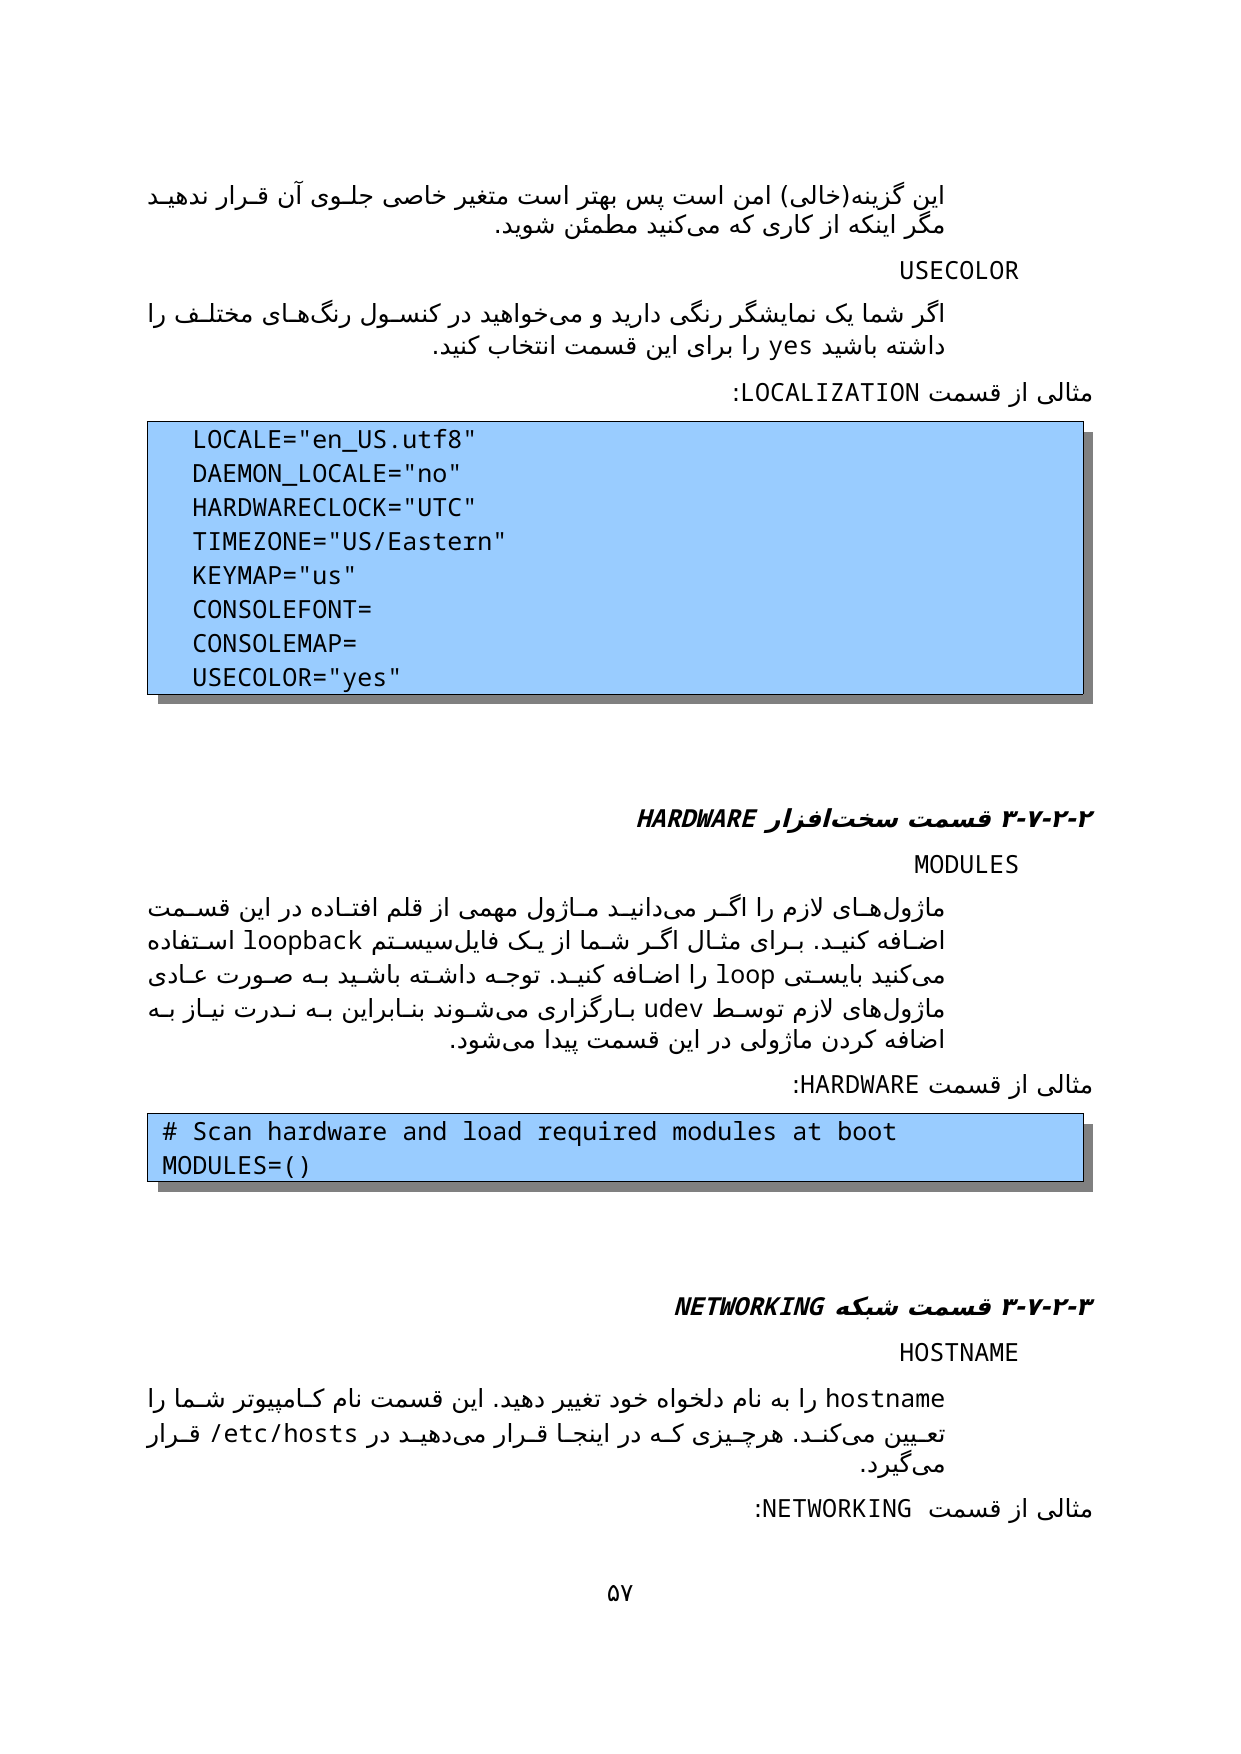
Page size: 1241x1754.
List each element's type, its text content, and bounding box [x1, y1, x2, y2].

text اگر شما یک نمایشگر رنگی دارید و می‌خواهید در کنسول رنگ‌های مختلف را داشته باشید yes را برای این قسمت انتخاب کنید. [147, 299, 946, 362]
text ماژول‌های لازم را اگر می‌دانید ماژول مهمی از قلم افتاده در این قسمت اضافه کنید. برای مثال اگر شما از یک فایل‌سیستم loopback استفاده می‌کنید بایستی loop را اضافه کنید. توجه داشته باشید به صورت عادی ماژول‌های لازم توسط udev بارگزاری می‌شوند بنابراین به ندرت نیاز به اضافه کردن ماژولی در این قسمت پیدا می‌شود. [147, 893, 946, 1054]
text مثالی از قسمت HARDWARE: [147, 1067, 1093, 1101]
text MODULES [147, 847, 1019, 881]
subtitle ۳-۷-۲-۲ قسمت سخت‌افزار HARDWARE [147, 801, 1093, 834]
subtitle ۳-۷-۲-۳ قسمت شبکه NETWORKING [147, 1288, 1093, 1322]
text HOSTNAME [147, 1334, 1019, 1369]
text USECOLOR [147, 252, 1019, 286]
text hostname را به نام دلخواه خود تغییر دهید. این قسمت نام کامپیوتر شما را تعیین می‌کند. هرچیزی که در اینجا قرار می‌دهید در ‎/etc/hosts قرار می‌گیرد. [147, 1381, 946, 1478]
text این قسمت نقشهٔ کنسول را برای بارگزاری با برنامهٔ setfont در راه‌اندازی سیستم مشخص می‌کند. نقشه‌های در دسترس در مسیر ‎/usr/share/kbd/consoletrans برای زمانی که به آن‌ها نیاز دارید موجود است. پیش‌فرض این گزینه(خالی) امن است پس بهتر است متغیر خاصی جلوی آن قرار ندهید مگر اینکه از کاری که می‌کنید مطمئن شوید. [147, 181, 946, 240]
text مثالی از قسمت NETWORKING: [147, 1491, 1093, 1525]
text مثالی از قسمت LOCALIZATION: [147, 374, 1093, 409]
